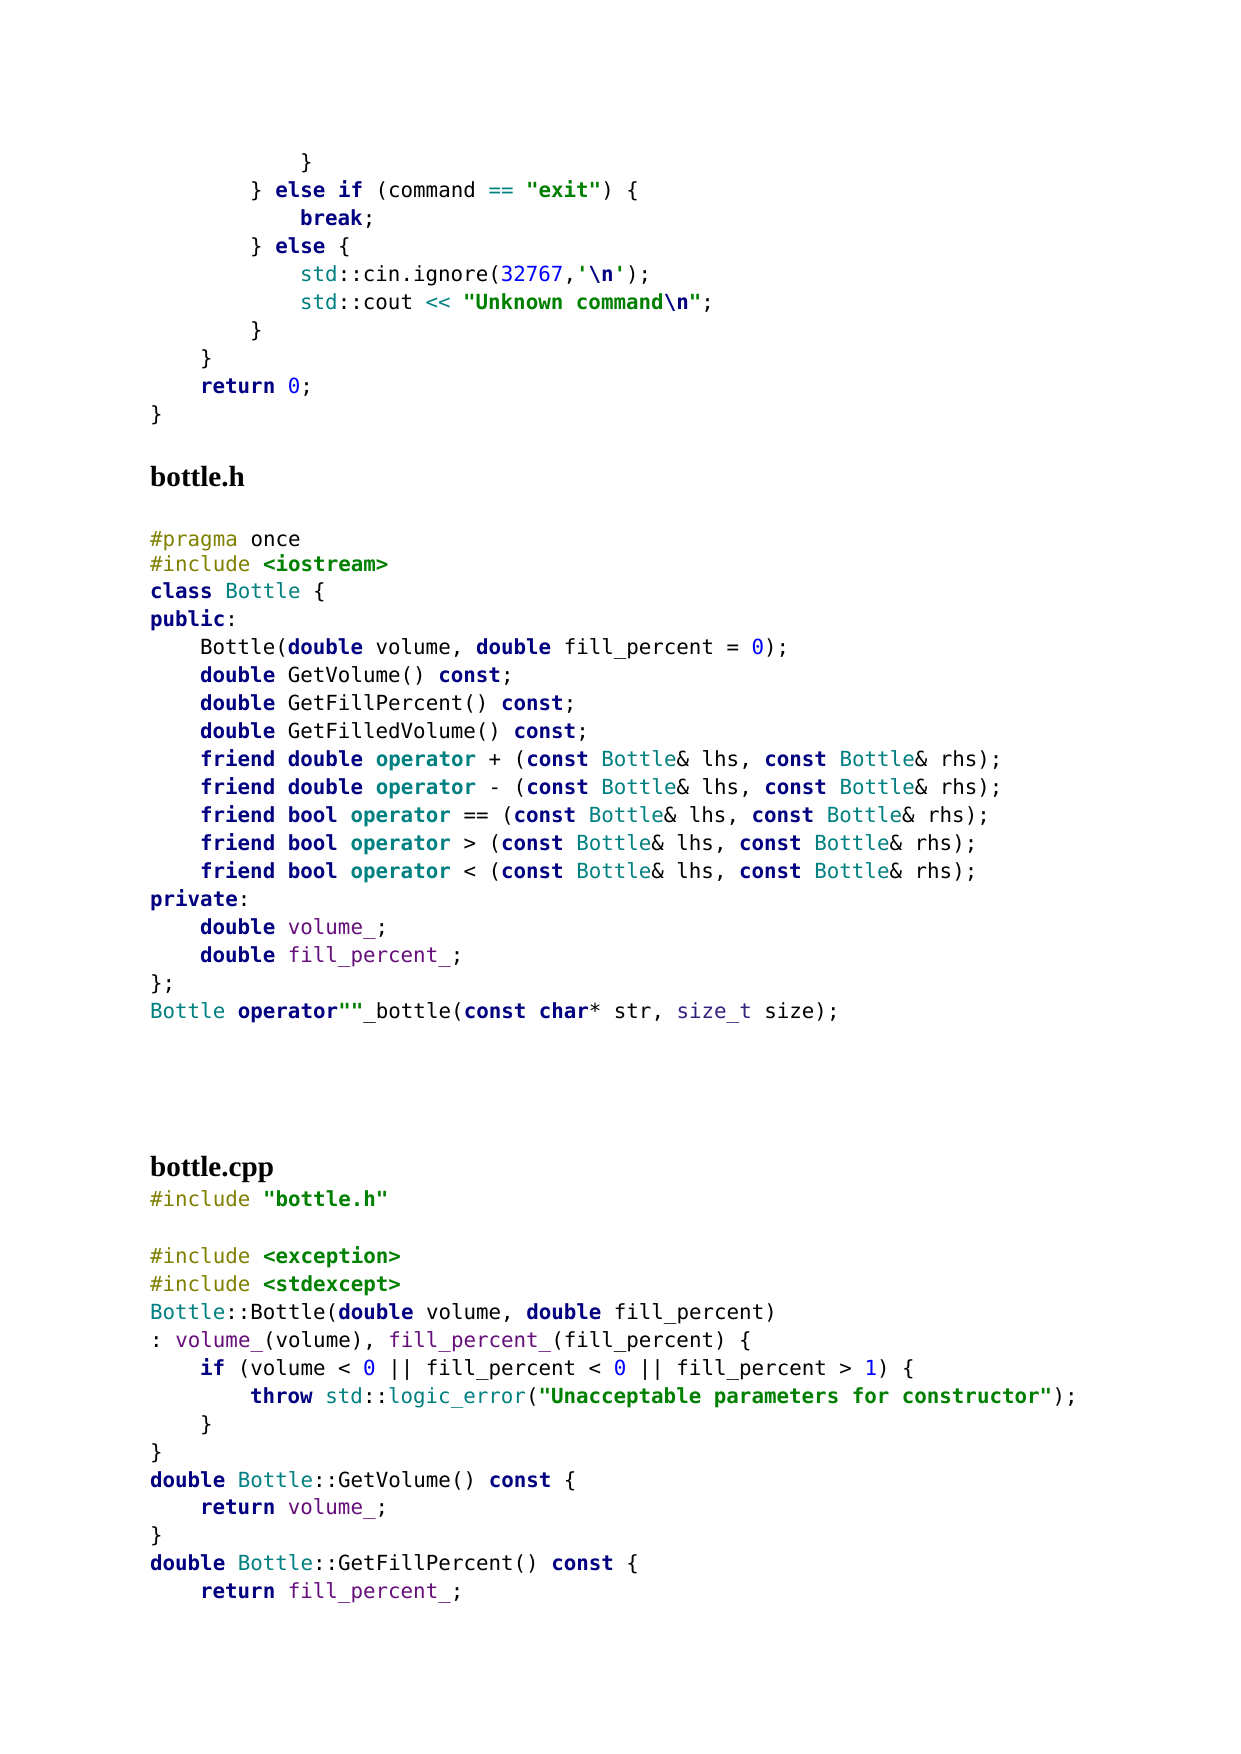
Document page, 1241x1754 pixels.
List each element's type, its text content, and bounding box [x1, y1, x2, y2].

text double Bottle::GetFillPercent() const { [150, 1551, 1090, 1576]
text } [150, 150, 1090, 174]
text #include <exception> [150, 1244, 1090, 1269]
text : volume_(volume), fill_percent_(fill_percent) { [150, 1328, 1090, 1352]
text return fill_percent_; [150, 1579, 1090, 1603]
text bottle.h [150, 459, 1090, 493]
text #include <stdexcept> [150, 1272, 1090, 1297]
text friend bool operator == (const Bottle& lhs, const Bottle& rhs); [150, 803, 1090, 828]
text Bottle::Bottle(double volume, double fill_percent) [150, 1300, 1090, 1324]
text #include "bottle.h" [150, 1187, 1090, 1211]
text friend double operator - (const Bottle& lhs, const Bottle& rhs); [150, 775, 1090, 799]
text std::cin.ignore(32767,'\n'); [150, 262, 1090, 286]
text private: [150, 887, 1090, 912]
text } else if (command == "exit") { [150, 178, 1090, 202]
text Bottle(double volume, double fill_percent = 0); [150, 635, 1090, 659]
text double GetFilledVolume() const; [150, 719, 1090, 743]
text #include <iostream> [150, 552, 1090, 576]
text Bottle operator""_bottle(const char* str, size_t size); [150, 999, 1090, 1023]
text double GetVolume() const; [150, 663, 1090, 687]
text } [150, 1440, 1090, 1464]
text } [150, 1412, 1090, 1436]
text return volume_; [150, 1495, 1090, 1520]
text break; [150, 206, 1090, 230]
text double fill_percent_; [150, 943, 1090, 967]
text std::cout << "Unknown command\n"; [150, 290, 1090, 314]
text double GetFillPercent() const; [150, 691, 1090, 716]
text } [150, 346, 1090, 370]
text } [150, 318, 1090, 342]
text }; [150, 971, 1090, 996]
text return 0; [150, 374, 1090, 398]
text bottle.cpp [150, 1149, 1090, 1182]
text friend bool operator > (const Bottle& lhs, const Bottle& rhs); [150, 831, 1090, 856]
text public: [150, 607, 1090, 632]
text throw std::logic_error("Unacceptable parameters for constructor"); [150, 1384, 1090, 1408]
text #pragma once [150, 527, 1090, 552]
text friend double operator + (const Bottle& lhs, const Bottle& rhs); [150, 747, 1090, 772]
text friend bool operator < (const Bottle& lhs, const Bottle& rhs); [150, 859, 1090, 884]
text } [150, 1523, 1090, 1548]
text } else { [150, 234, 1090, 258]
text if (volume < 0 || fill_percent < 0 || fill_percent > 1) { [150, 1356, 1090, 1380]
text class Bottle { [150, 579, 1090, 604]
text } [150, 402, 1090, 426]
text double volume_; [150, 915, 1090, 939]
text double Bottle::GetVolume() const { [150, 1468, 1090, 1492]
